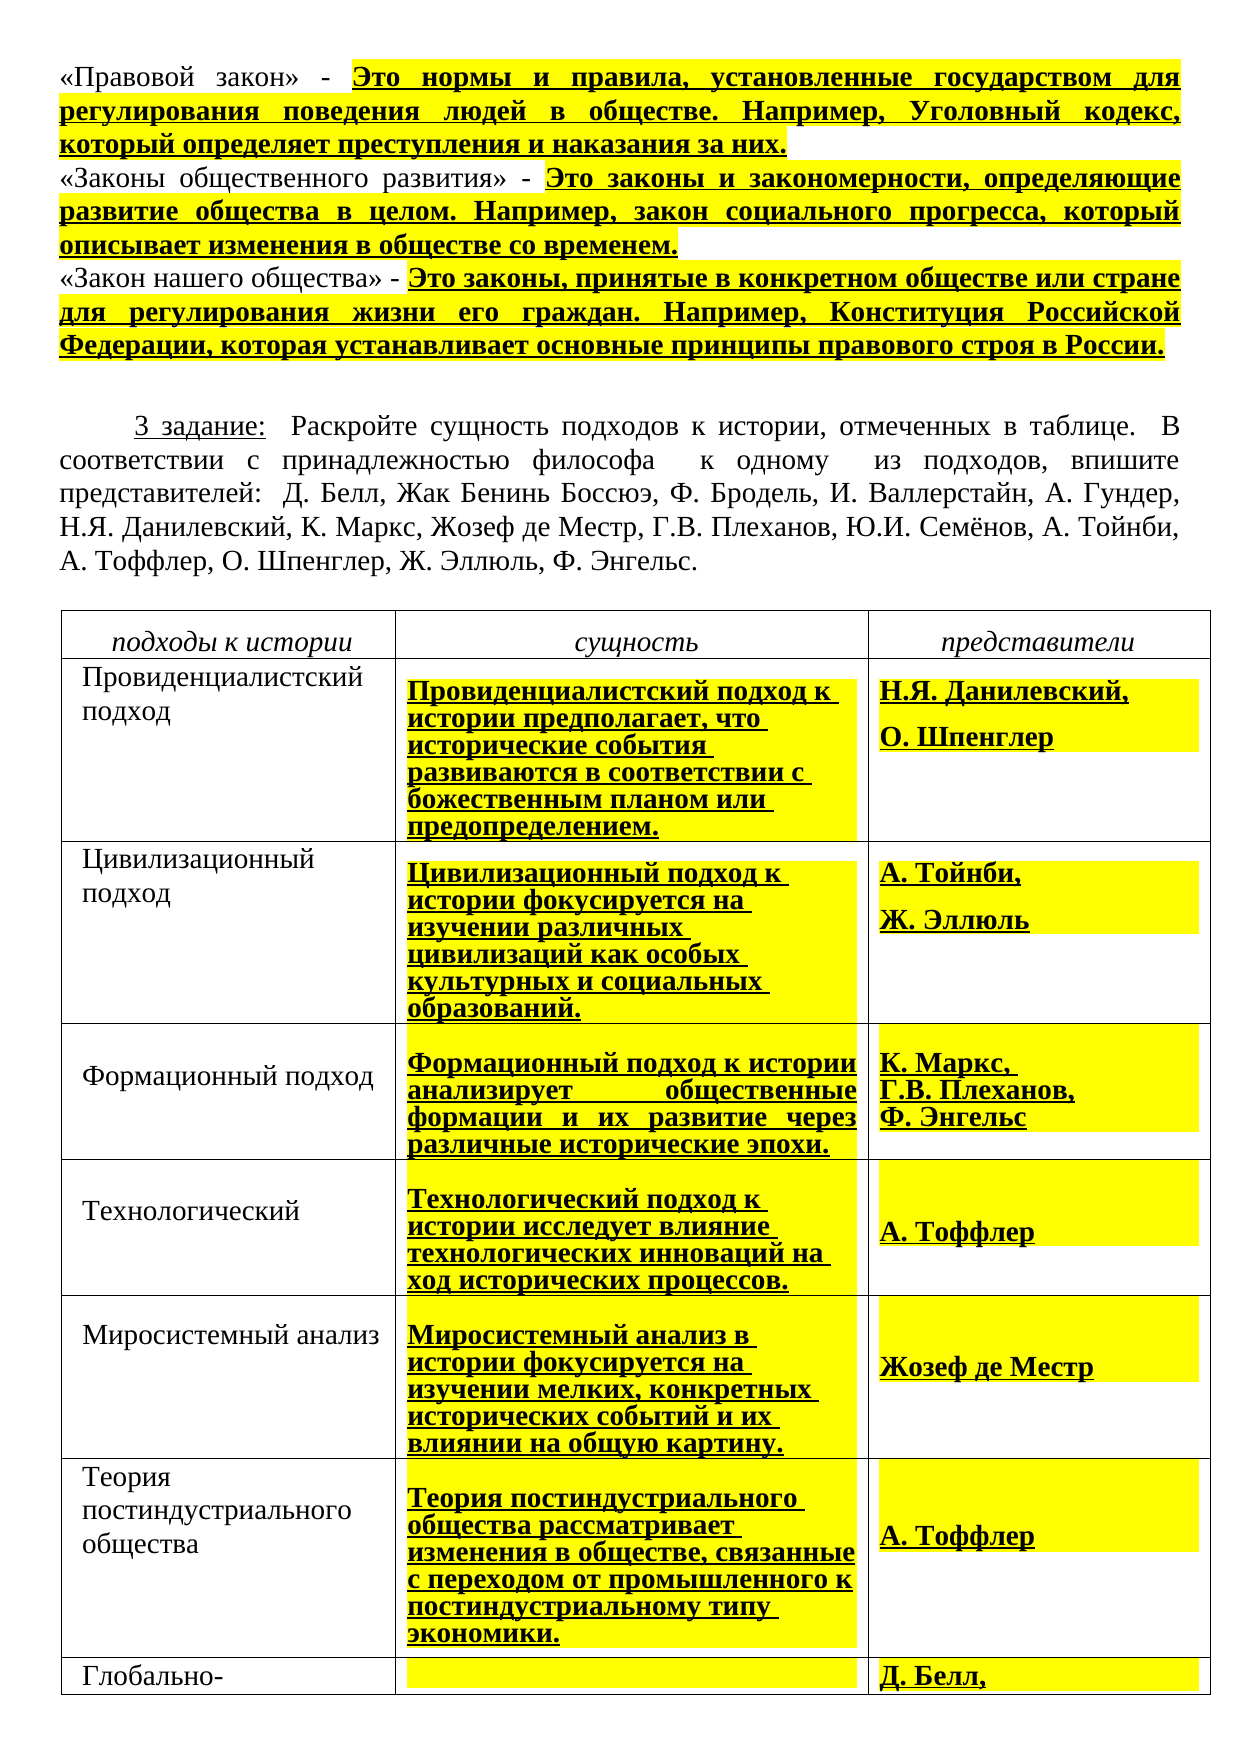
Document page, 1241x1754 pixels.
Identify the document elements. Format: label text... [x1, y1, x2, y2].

table_cell Провиденциалистский подход [62, 659, 395, 841]
table_header подходы к истории [62, 611, 395, 658]
table_cell Теория постиндустриального общества рассматривает изменения в обществе, связанные с переходом от промышленного к постиндустриальному типу экономики. [396, 1459, 868, 1657]
table_cell Теория постиндустриального общества [62, 1459, 395, 1657]
text «Законы общественного развития» - Это законы и закономерности, определяющие развитие общества в целом. Например, закон социального прогресса, который [59, 160, 1181, 222]
table_cell Технологический [62, 1160, 395, 1295]
text описывает изменения в обществе со временем. [59, 224, 1181, 260]
table_cell А. Тойнби, Ж. Эллюль [869, 842, 1210, 1023]
text Федерации, которая устанавливает основные принципы правового строя в России. [59, 325, 1181, 361]
table_header сущность [396, 611, 868, 658]
table_cell Жозеф де Местр [869, 1296, 1210, 1458]
table_cell Глобально- [62, 1658, 395, 1694]
table_cell [396, 1658, 868, 1694]
table_cell Провиденциалистский подход к истории предполагает, что исторические события развиваются в соответствии с божественным планом или предопределением. [396, 659, 868, 841]
text «Правовой закон» - Это нормы и правила, установленные государством для регулирования поведения людей в обществе. Например, Уголовный кодекс, [59, 59, 1181, 122]
table_cell А. Тоффлер [869, 1160, 1210, 1295]
table_cell Д. Белл, [869, 1658, 1210, 1694]
table_cell Цивилизационный подход к истории фокусируется на изучении различных цивилизаций как особых культурных и социальных образований. [396, 842, 868, 1023]
text который определяет преступления и наказания за них. [59, 123, 1181, 160]
table_cell А. Тоффлер [869, 1459, 1210, 1657]
table_cell Формационный подход [62, 1024, 395, 1159]
table_cell К. Маркс, Г.В. Плеханов, Ф. Энгельс [869, 1024, 1210, 1159]
text «Закон нашего общества» - Это законы, принятые в конкретном обществе или стране для регулирования жизни его граждан. Например, Конституция Российской [59, 260, 1181, 323]
text 3 задание: Раскройте сущность подходов к истории, отмеченных в таблице. В соответствии с принадлежностью философа к одному из подходов, впишите представителей: Д. Белл, Жак Бенинь Боссюэ, Ф. Бродель, И. Валлерстайн, А. Гундер, Н.Я. Данилевский, К. Маркс, Жозеф де Местр, Г.В. Плеханов, Ю.И. Семёнов, А. Тойнби, А. Тоффлер, О. Шпенглер, Ж. Эллюль, Ф. Энгельс. [59, 408, 1181, 576]
table_cell Цивилизационный подход [62, 842, 395, 1023]
table_cell Миросистемный анализ [62, 1296, 395, 1458]
table_cell Н.Я. Данилевский, О. Шпенглер [869, 659, 1210, 841]
table_header представители [869, 611, 1210, 658]
